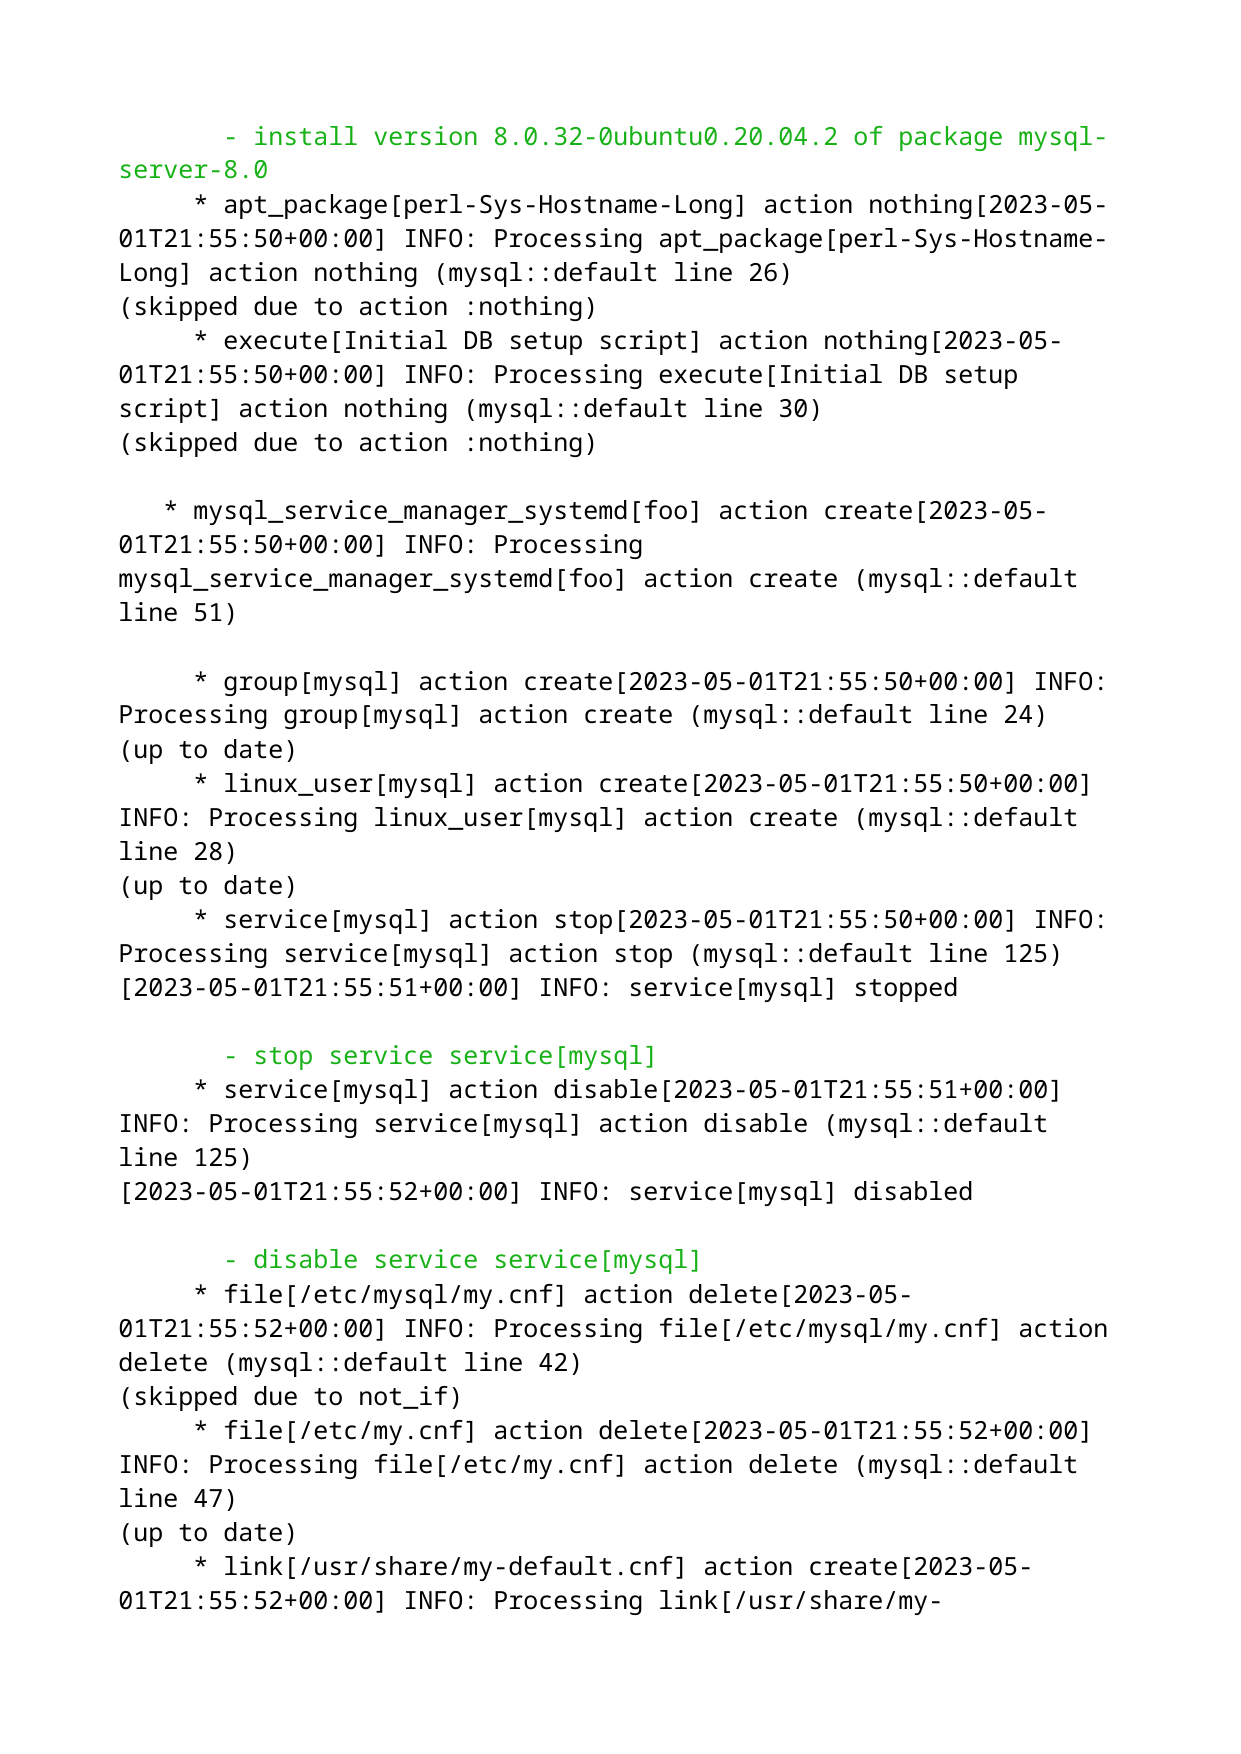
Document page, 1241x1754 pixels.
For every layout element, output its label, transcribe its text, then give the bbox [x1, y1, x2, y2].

text - install version 8.0.32-0ubuntu0.20.04.2 of package mysql-server-8.0 * apt_package[perl-Sys-Hostname-Long] action nothing[2023-05-01T21:55:50+00:00] INFO: Processing apt_package[perl-Sys-Hostname-Long] action nothing (mysql::default line 26) (skipped due to action :nothing) * execute[Initial DB setup script] action nothing[2023-05-01T21:55:50+00:00] INFO: Processing execute[Initial DB setup script] action nothing (mysql::default line 30) (skipped due to action :nothing) * mysql_service_manager_systemd[foo] action create[2023-05-01T21:55:50+00:00] INFO: Processing mysql_service_manager_systemd[foo] action create (mysql::default line 51) * group[mysql] action create[2023-05-01T21:55:50+00:00] INFO: Processing group[mysql] action create (mysql::default line 24) (up to date) * linux_user[mysql] action create[2023-05-01T21:55:50+00:00] INFO: Processing linux_user[mysql] action create (mysql::default line 28) (up to date) * service[mysql] action stop[2023-05-01T21:55:50+00:00] INFO: Processing service[mysql] action stop (mysql::default line 125) [2023-05-01T21:55:51+00:00] INFO: service[mysql] stopped - stop service service[mysql] * service[mysql] action disable[2023-05-01T21:55:51+00:00] INFO: Processing service[mysql] action disable (mysql::default line 125) [2023-05-01T21:55:52+00:00] INFO: service[mysql] disabled - disable service service[mysql] * file[/etc/mysql/my.cnf] action delete[2023-05-01T21:55:52+00:00] INFO: Processing file[/etc/mysql/my.cnf] action delete (mysql::default line 42) (skipped due to not_if) * file[/etc/my.cnf] action delete[2023-05-01T21:55:52+00:00] INFO: Processing file[/etc/my.cnf] action delete (mysql::default line 47) (up to date) * link[/usr/share/my-default.cnf] action create[2023-05-01T21:55:52+00:00] INFO: Processing link[/usr/share/my- [118, 118, 1122, 1617]
